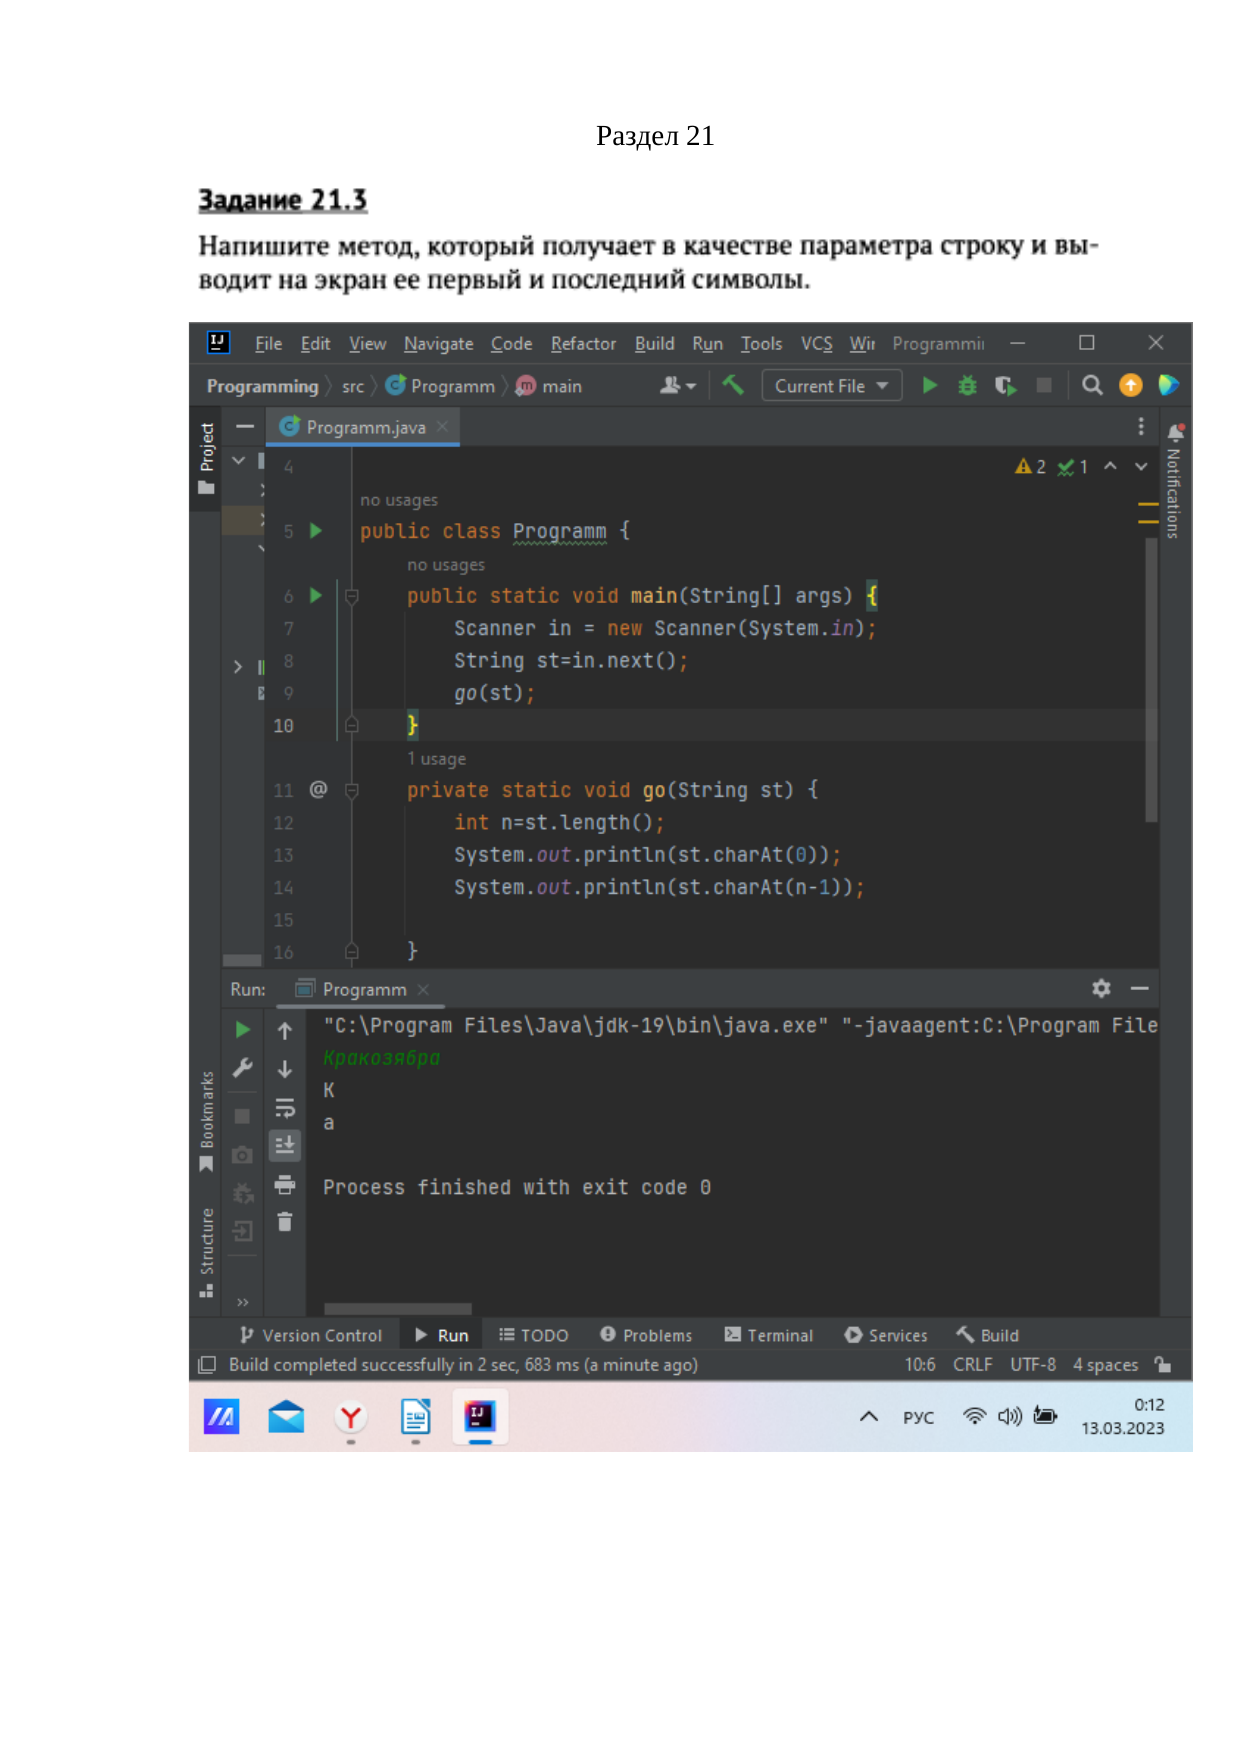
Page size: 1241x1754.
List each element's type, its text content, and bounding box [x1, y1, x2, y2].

text Раздел 21 [118, 118, 1122, 152]
picture [191, 168, 1120, 306]
picture [188, 322, 1193, 1452]
